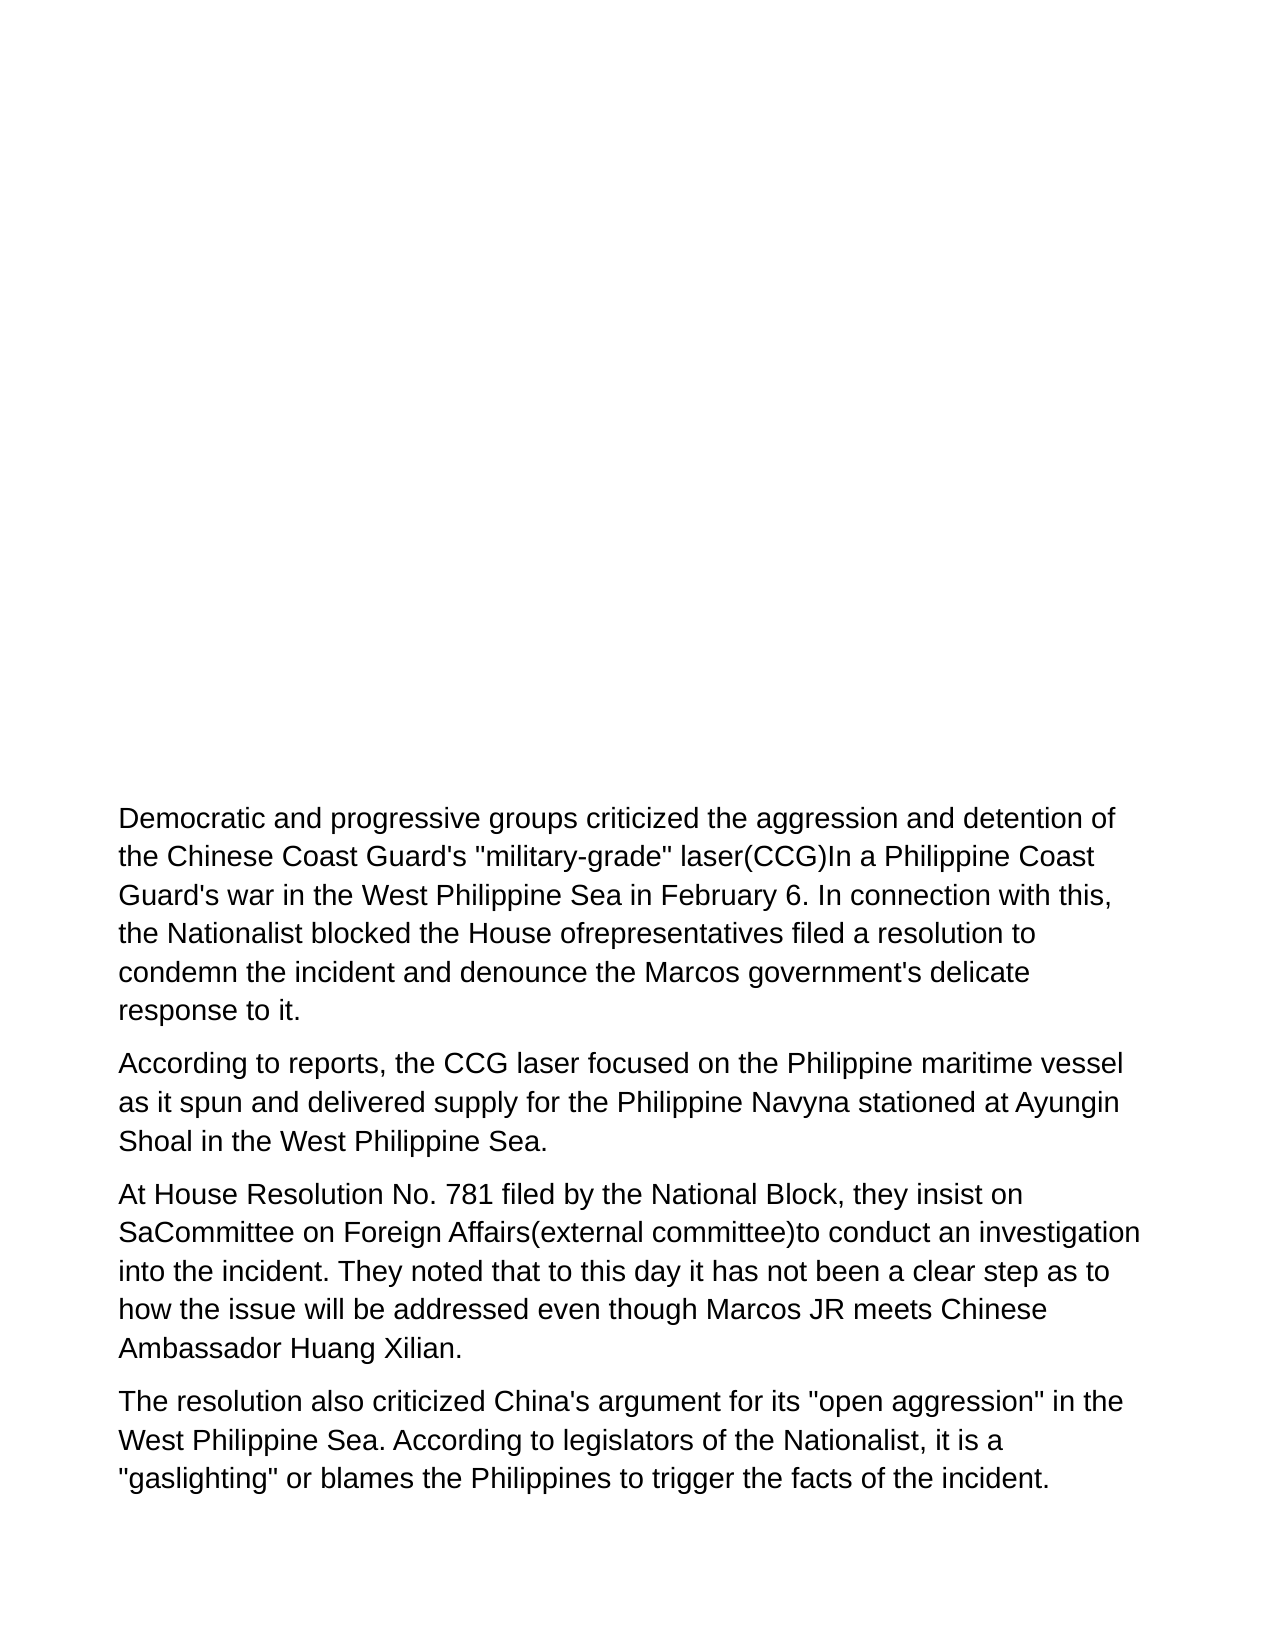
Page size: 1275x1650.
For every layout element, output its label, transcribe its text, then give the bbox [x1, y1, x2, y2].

text Democratic and progressive groups criticized the aggression and detention of the Chinese Coast Guard's "military-grade" laser(CCG)In a Philippine Coast Guard's war in the West Philippine Sea in February 6. In connection with this, the Nationalist blocked the House ofrepresentatives filed a resolution to condemn the incident and denounce the Marcos government's delicate response to it. [118, 118, 1157, 1027]
text At House Resolution No. 781 filed by the National Block, they insist on SaCommittee on Foreign Affairs(external committee)to conduct an investigation into the incident. They noted that to this day it has not been a clear step as to how the issue will be addressed even though Marcos JR meets Chinese Ambassador Huang Xilian. [118, 1177, 1157, 1364]
text The resolution also criticized China's argument for its "open aggression" in the West Philippine Sea. According to legislators of the Nationalist, it is a "gaslighting" or blames the Philippines to trigger the facts of the incident. [118, 1384, 1157, 1494]
text According to reports, the CCG laser focused on the Philippine maritime vessel as it spun and delivered supply for the Philippine Navyna stationed at Ayungin Shoal in the West Philippine Sea. [118, 1046, 1157, 1157]
